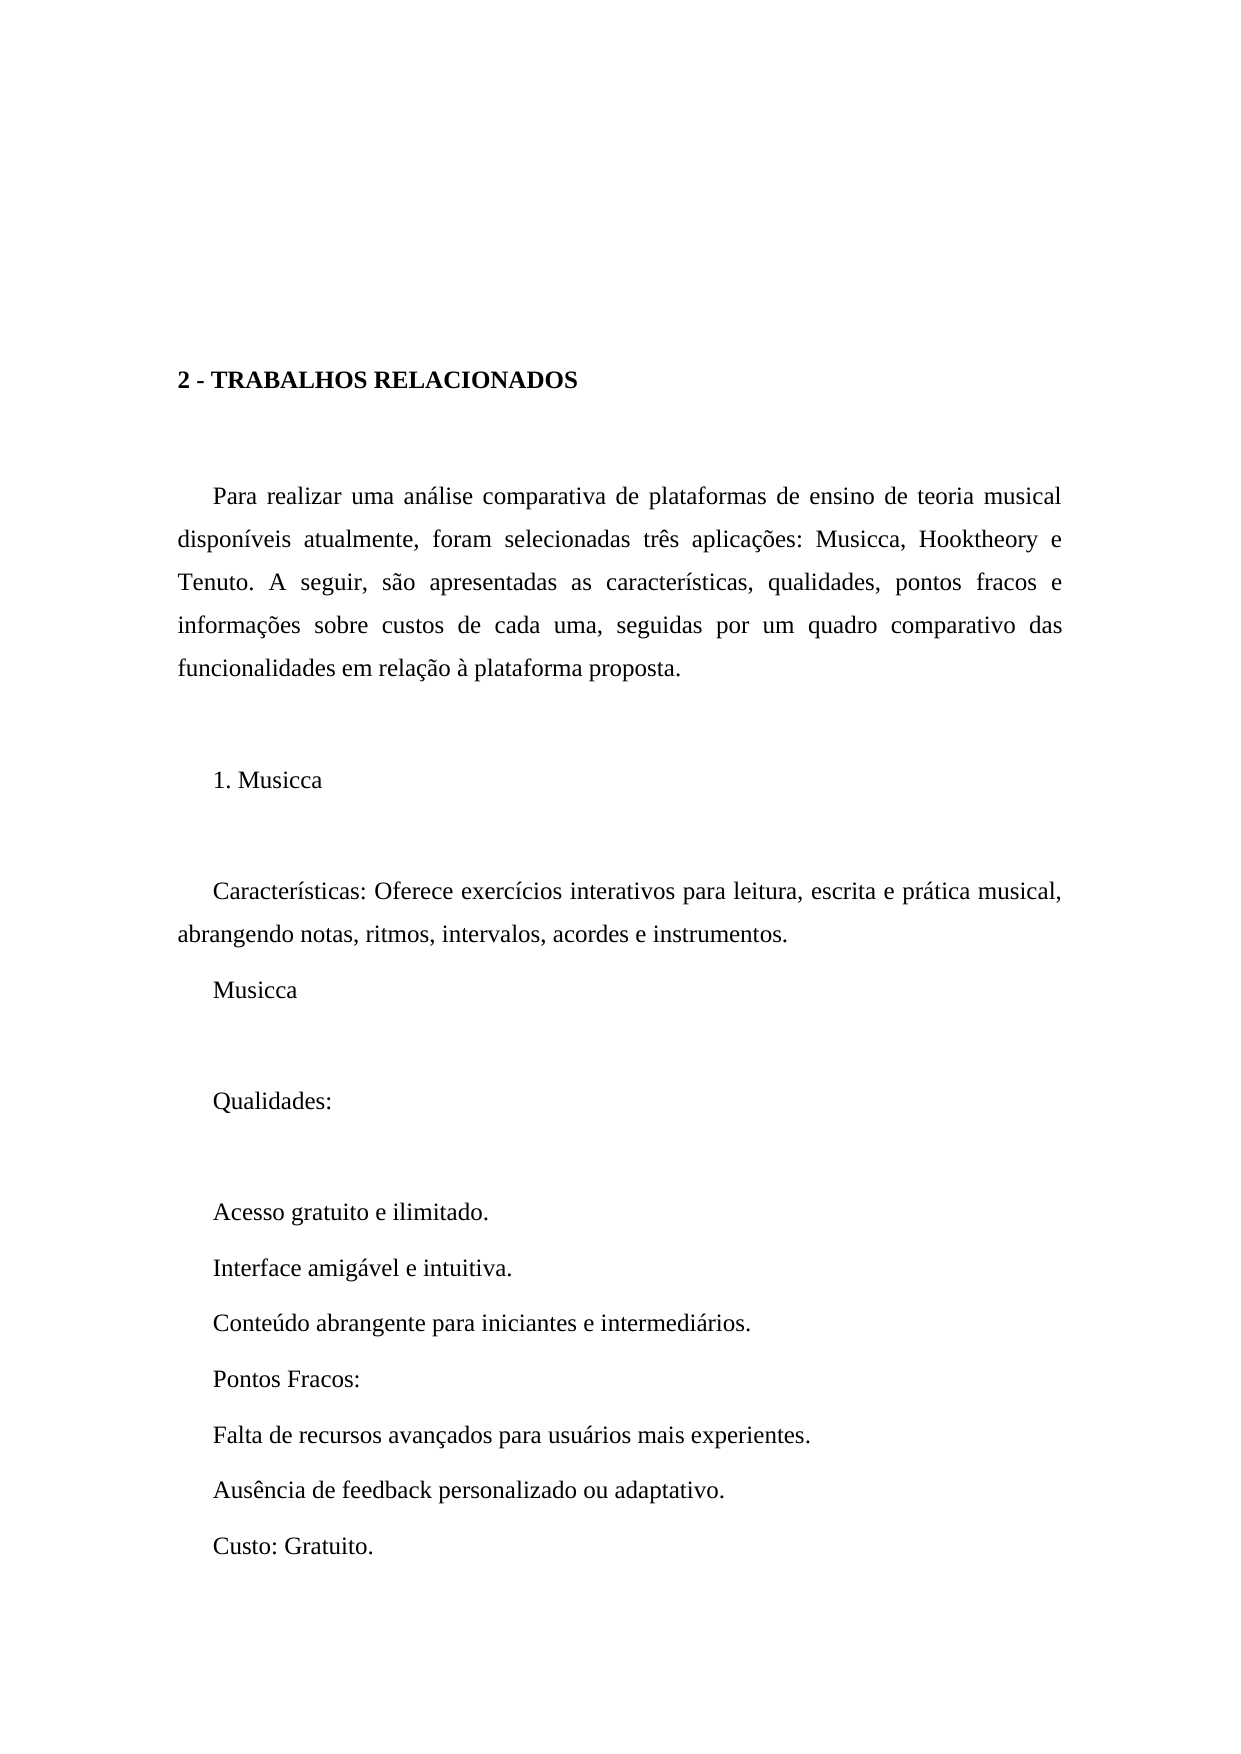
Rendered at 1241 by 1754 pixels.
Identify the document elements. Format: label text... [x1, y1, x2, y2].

text Falta de recursos avançados para usuários mais experientes.​ [177, 1420, 1063, 1448]
text Pontos Fracos: [177, 1364, 1063, 1393]
text Características: Oferece exercícios interativos para leitura, escrita e prática musical, abrangendo notas, ritmos, intervalos, acordes e instrumentos.​ [177, 876, 1063, 948]
text Interface amigável e intuitiva.​ [177, 1253, 1063, 1282]
text Acesso gratuito e ilimitado.​ [177, 1197, 1063, 1226]
text Conteúdo abrangente para iniciantes e intermediários.​ [177, 1308, 1063, 1337]
text 1. Musicca [177, 765, 1063, 793]
text Musicca [177, 975, 1063, 1003]
text Qualidades: [177, 1086, 1063, 1115]
text Ausência de feedback personalizado ou adaptativo.​ [177, 1475, 1063, 1504]
text Para realizar uma análise comparativa de plataformas de ensino de teoria musical disponíveis atualmente, foram selecionadas três aplicações: Musicca, Hooktheory e Tenuto. A seguir, são apresentadas as características, qualidades, pontos fracos e informações sobre custos de cada uma, seguidas por um quadro comparativo das funcionalidades em relação à plataforma proposta.​ [177, 481, 1063, 682]
text Custo: Gratuito.​ [177, 1531, 1063, 1560]
subtitle 2 - Trabalhos relacionados [177, 365, 1063, 393]
